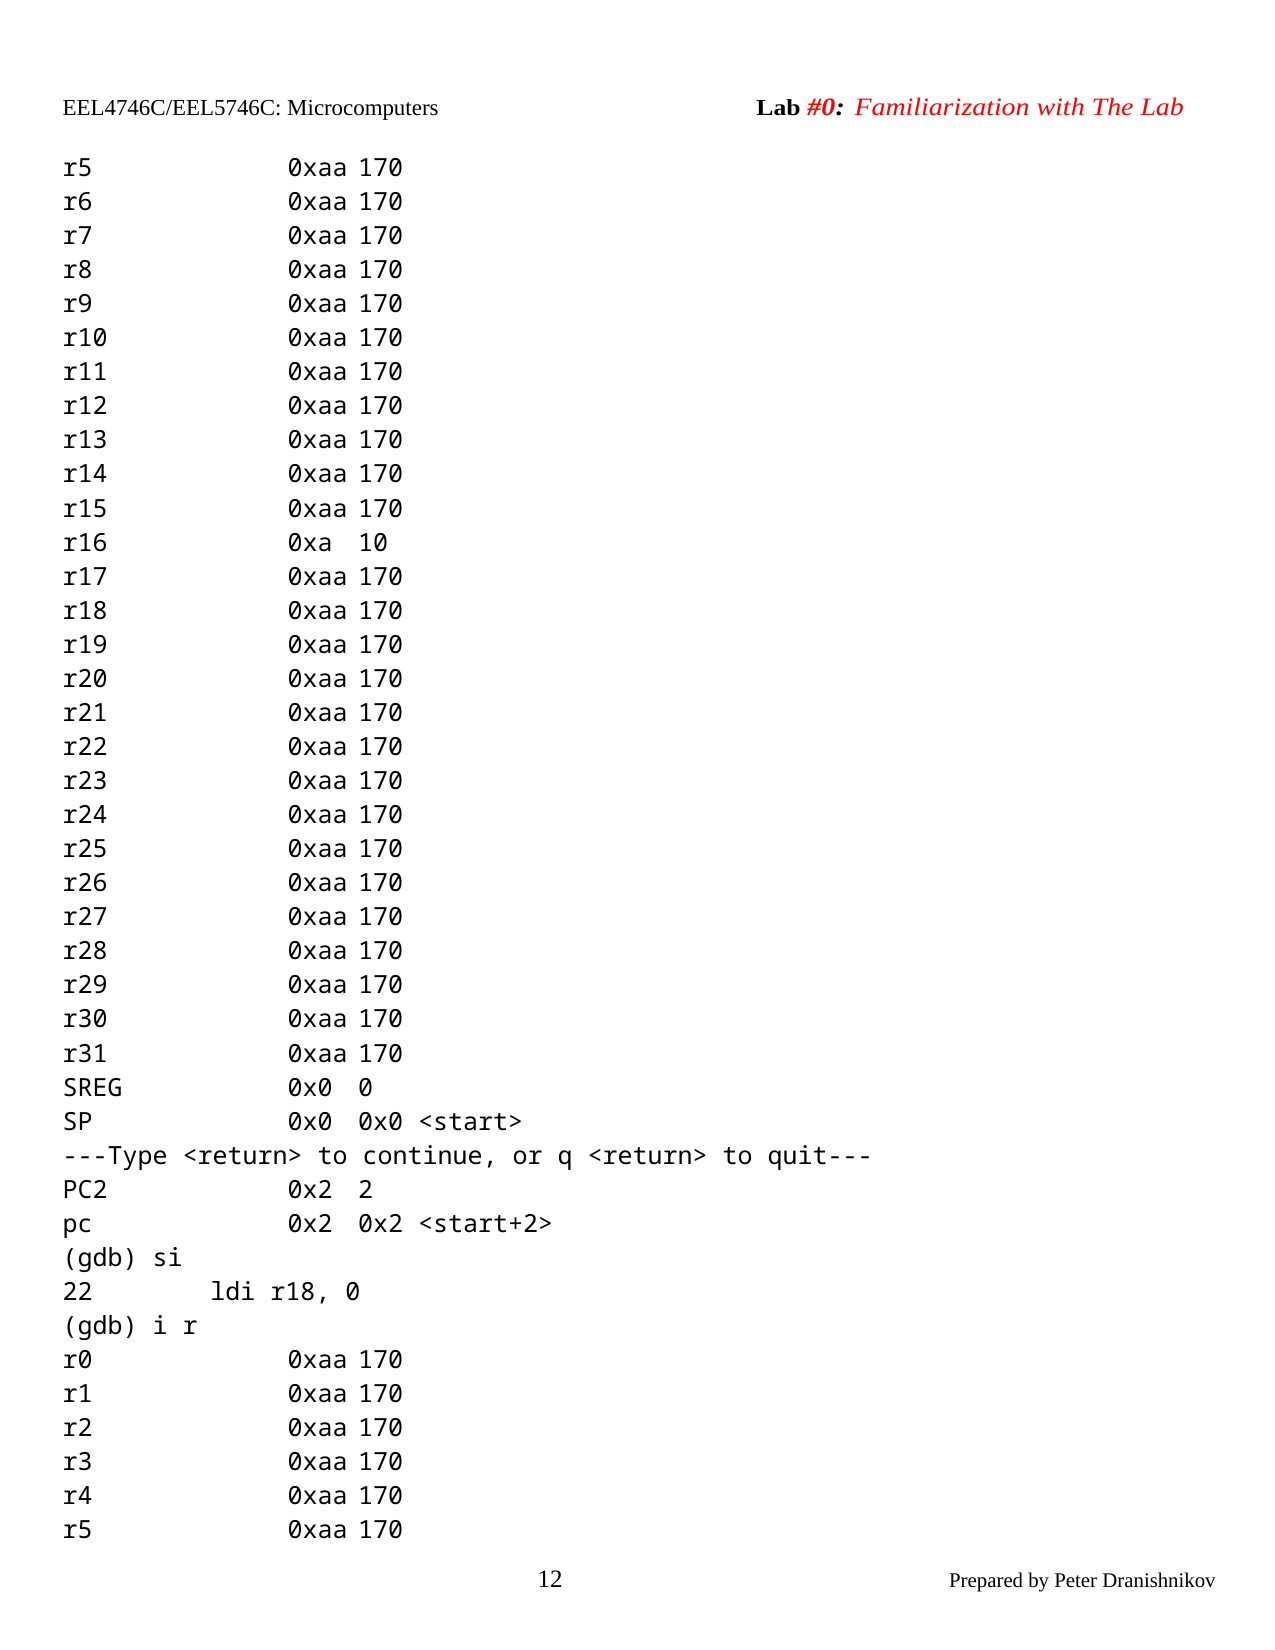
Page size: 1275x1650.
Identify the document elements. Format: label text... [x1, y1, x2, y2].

text r15 0xaa 170 [62, 490, 1212, 524]
text r5 0xaa 170 [62, 1512, 1212, 1546]
text r27 0xaa 170 [62, 899, 1212, 933]
text (gdb) i r [62, 1308, 1212, 1342]
text r31 0xaa 170 [62, 1035, 1212, 1069]
text PC2 0x2 2 [62, 1171, 1212, 1206]
text r25 0xaa 170 [62, 831, 1212, 865]
text r6 0xaa 170 [62, 184, 1212, 218]
text r0 0xaa 170 [62, 1342, 1212, 1376]
text r5 0xaa 170 [62, 149, 1212, 184]
text r9 0xaa 170 [62, 286, 1212, 320]
text r24 0xaa 170 [62, 797, 1212, 831]
text r22 0xaa 170 [62, 729, 1212, 763]
text ---Type <return> to continue, or q <return> to quit--- [62, 1137, 1212, 1171]
text 22 ldi r18, 0 [62, 1274, 1212, 1308]
text r14 0xaa 170 [62, 456, 1212, 490]
text r21 0xaa 170 [62, 694, 1212, 729]
text r12 0xaa 170 [62, 388, 1212, 422]
text r13 0xaa 170 [62, 422, 1212, 456]
text r1 0xaa 170 [62, 1376, 1212, 1410]
text (gdb) si [62, 1239, 1212, 1274]
text r8 0xaa 170 [62, 252, 1212, 286]
text r7 0xaa 170 [62, 218, 1212, 252]
text r28 0xaa 170 [62, 933, 1212, 967]
text SP 0x0 0x0 <start> [62, 1103, 1212, 1137]
text r19 0xaa 170 [62, 626, 1212, 661]
text r29 0xaa 170 [62, 967, 1212, 1001]
text SREG 0x0 0 [62, 1069, 1212, 1103]
text r30 0xaa 170 [62, 1001, 1212, 1035]
text r10 0xaa 170 [62, 320, 1212, 354]
text r18 0xaa 170 [62, 592, 1212, 626]
text r2 0xaa 170 [62, 1410, 1212, 1444]
text r11 0xaa 170 [62, 354, 1212, 388]
text pc 0x2 0x2 <start+2> [62, 1206, 1212, 1239]
text r3 0xaa 170 [62, 1444, 1212, 1478]
text r16 0xa 10 [62, 524, 1212, 558]
text r26 0xaa 170 [62, 865, 1212, 899]
text r20 0xaa 170 [62, 661, 1212, 694]
text r17 0xaa 170 [62, 558, 1212, 592]
text r23 0xaa 170 [62, 763, 1212, 797]
text r4 0xaa 170 [62, 1478, 1212, 1512]
